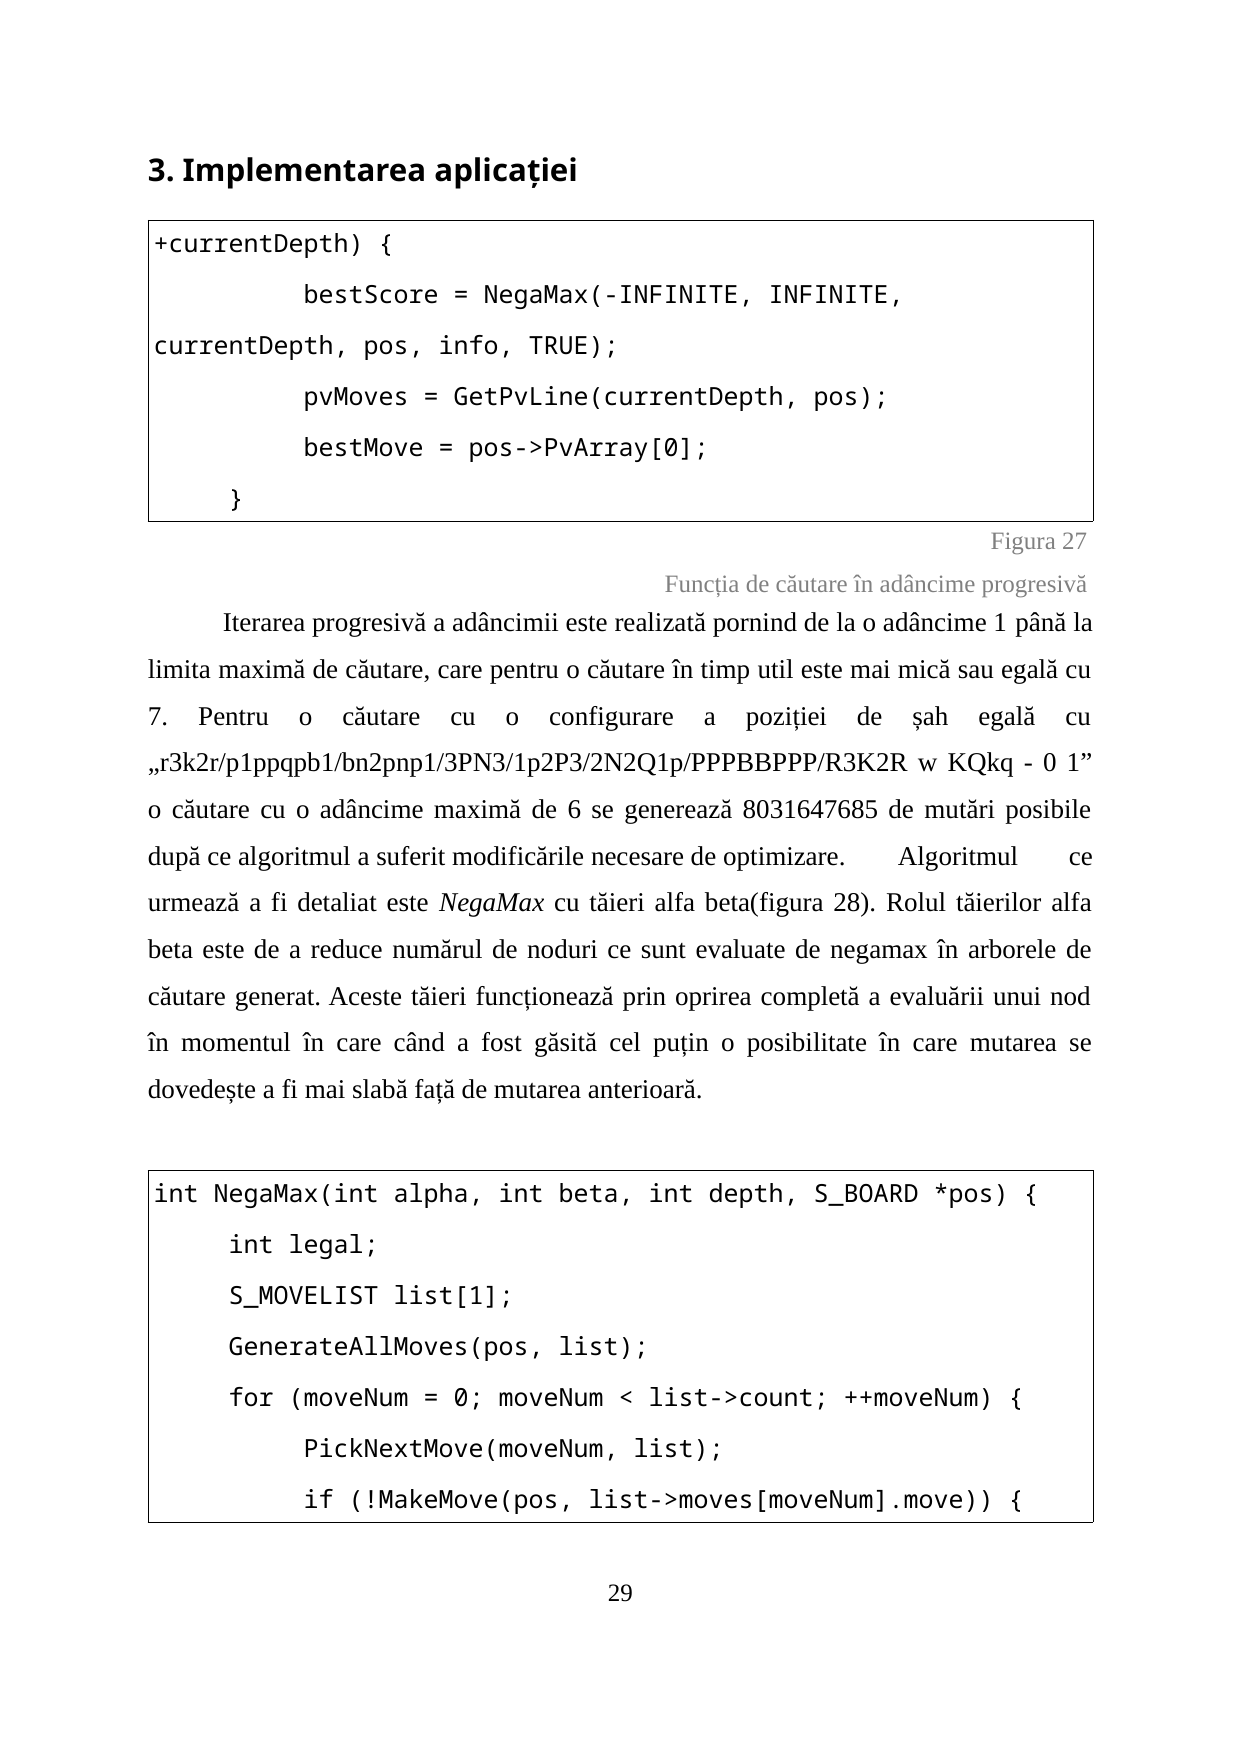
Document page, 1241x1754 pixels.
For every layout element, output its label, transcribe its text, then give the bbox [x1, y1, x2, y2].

table_cell Figura 27 Funcția de căutare în adâncime progresivă [148, 522, 1093, 604]
table_header int NegaMax(int alpha, int beta, int depth, S_BOARD *pos) { int legal; S_MOVELIST list[1]; GenerateAllMoves(pos, list); for (moveNum = 0; moveNum < list->count; ++moveNum) { PickNextMove(moveNum, list); if (!MakeMove(pos, list->moves[moveNum].move)) { [149, 1171, 1093, 1522]
table_header +currentDepth) { bestScore = NegaMax(-INFINITE, INFINITE, currentDepth, pos, info, TRUE); pvMoves = GetPvLine(currentDepth, pos); bestMove = pos->PvArray[0]; } [149, 221, 1093, 521]
text Iterarea progresivă a adâncimii este realizată pornind de la o adâncime 1 până la limita maximă de căutare, care pentru o căutare în timp util este mai mică sau egală cu 7. Pentru o căutare cu o configurare a poziției de șah egală cu „r3k2r/p1ppqpb1/bn2pnp1/3PN3/1p2P3/2N2Q1p/PPPBBPPP/R3K2R w KQkq - 0 1” o căutare cu o adâncime maximă de 6 se generează 8031647685 de mutări posibile după ce algoritmul a suferit modificările necesare de optimizare. Algoritmul ce urmează a fi detaliat este NegaMax cu tăieri alfa beta(figura 28). Rolul tăierilor alfa beta este de a reduce numărul de noduri ce sunt evaluate de negamax în arborele de căutare generat. Aceste tăieri funcționează prin oprirea completă a evaluării unui nod în momentul în care când a fost găsită cel puțin o posibilitate în care mutarea se dovedește a fi mai slabă față de mutarea anterioară. [148, 604, 1093, 1104]
